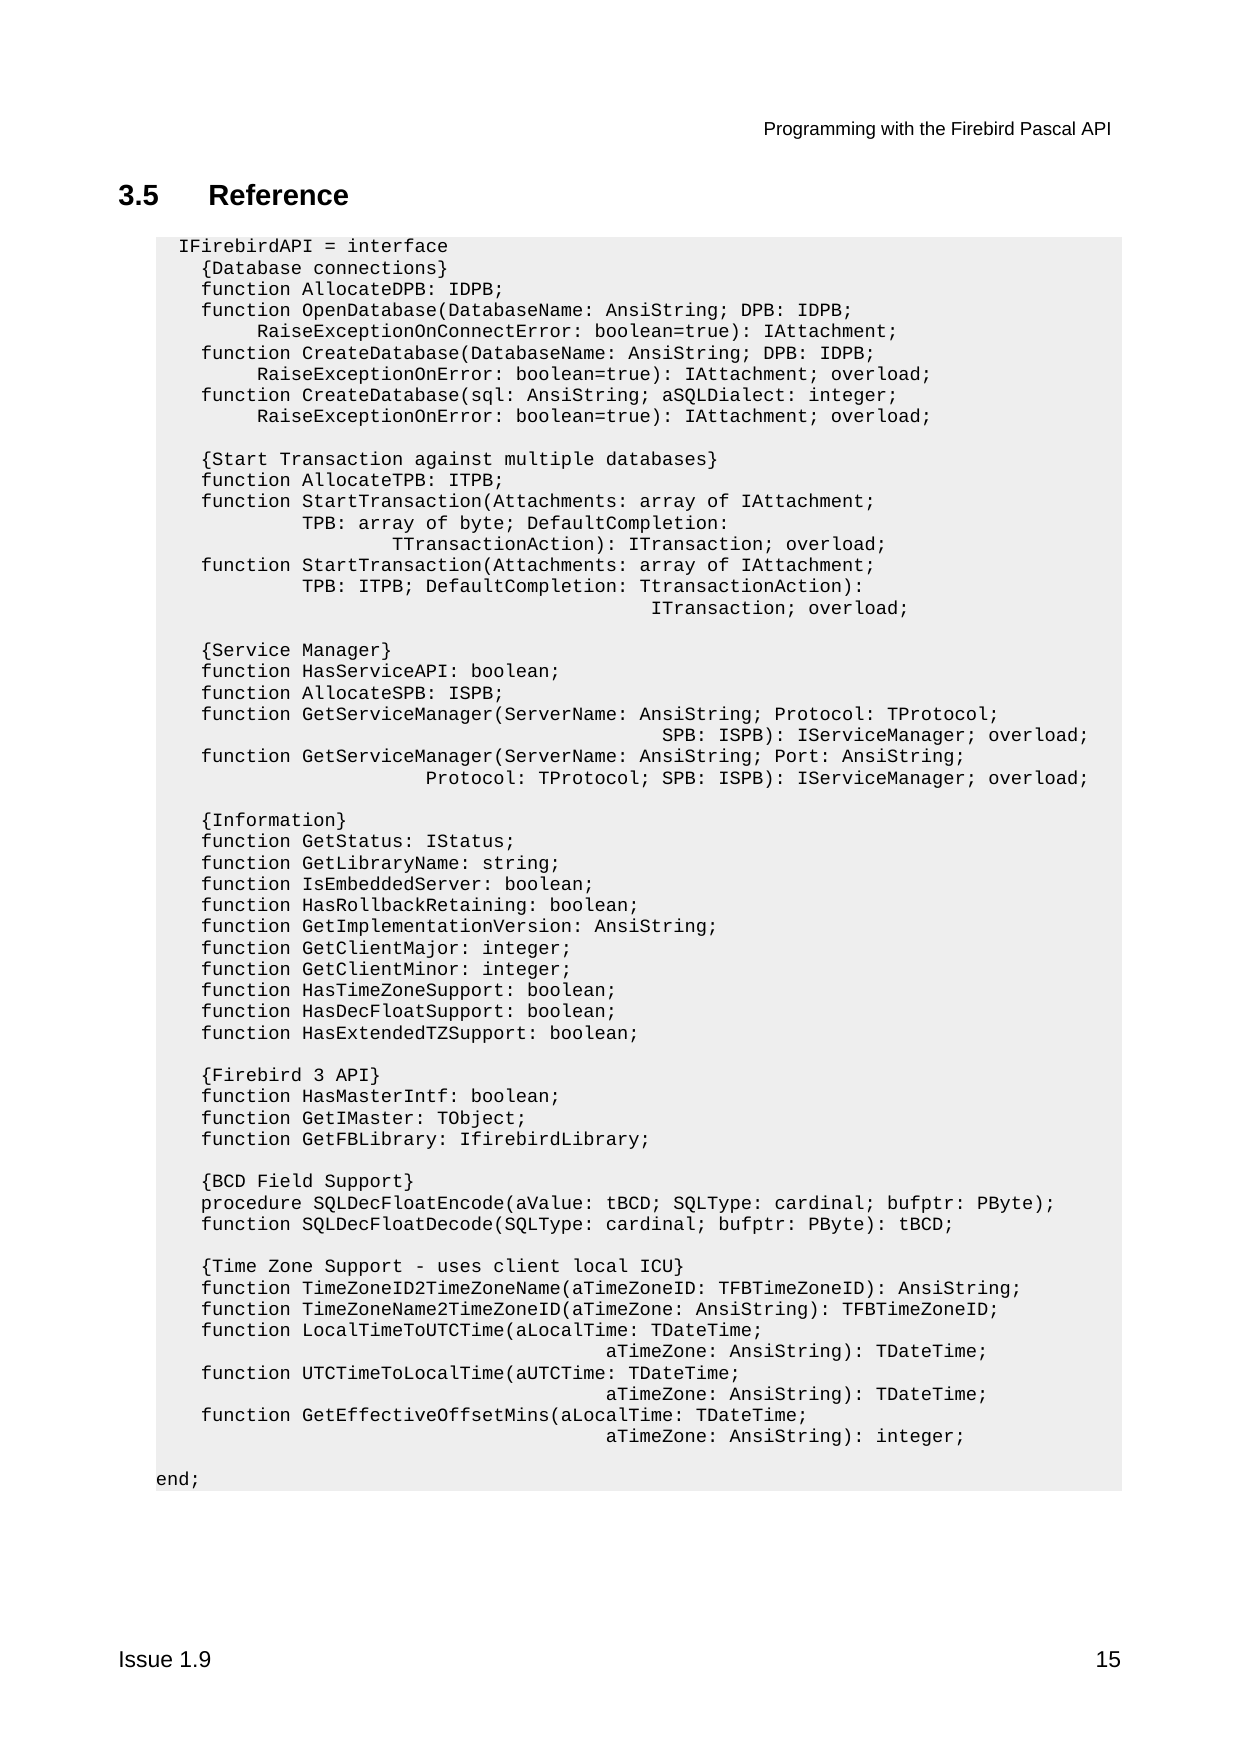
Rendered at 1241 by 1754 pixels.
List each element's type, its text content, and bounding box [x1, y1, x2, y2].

text function AllocateTPB: ITPB; [156, 471, 1122, 492]
text function SQLDecFloatDecode(SQLType: cardinal; bufptr: PByte): tBCD; [156, 1215, 1122, 1236]
text end; [156, 1470, 1122, 1491]
text TPB: ITPB; DefaultCompletion: TtransactionAction): [156, 577, 1122, 598]
text function HasServiceAPI: boolean; [156, 662, 1122, 683]
text {BCD Field Support} [156, 1172, 1122, 1193]
text function GetServiceManager(ServerName: AnsiString; Port: AnsiString; [156, 747, 1122, 768]
text function GetImplementationVersion: AnsiString; [156, 917, 1122, 938]
text function GetEffectiveOffsetMins(aLocalTime: TDateTime; [156, 1406, 1122, 1427]
text function HasDecFloatSupport: boolean; [156, 1002, 1122, 1023]
subtitle Reference [118, 178, 1122, 212]
text RaiseExceptionOnError: boolean=true): IAttachment; overload; [156, 407, 1122, 428]
text function HasExtendedTZSupport: boolean; [156, 1023, 1122, 1045]
text function TimeZoneID2TimeZoneName(aTimeZoneID: TFBTimeZoneID): AnsiString; [156, 1278, 1122, 1300]
text aTimeZone: AnsiString): integer; [156, 1427, 1122, 1448]
text function GetLibraryName: string; [156, 853, 1122, 875]
text {Information} [156, 811, 1122, 832]
text {Time Zone Support - uses client local ICU} [156, 1257, 1122, 1278]
text function GetFBLibrary: IfirebirdLibrary; [156, 1130, 1122, 1151]
text IFirebirdAPI = interface [156, 237, 1122, 258]
text RaiseExceptionOnConnectError: boolean=true): IAttachment; [156, 322, 1122, 343]
text function GetClientMinor: integer; [156, 960, 1122, 981]
text function GetIMaster: TObject; [156, 1108, 1122, 1130]
text function StartTransaction(Attachments: array of IAttachment; [156, 492, 1122, 513]
text function LocalTimeToUTCTime(aLocalTime: TDateTime; [156, 1321, 1122, 1342]
text function AllocateSPB: ISPB; [156, 683, 1122, 705]
text {Firebird 3 API} [156, 1066, 1122, 1087]
text function UTCTimeToLocalTime(aUTCTime: TDateTime; [156, 1363, 1122, 1385]
text SPB: ISPB): IServiceManager; overload; [156, 726, 1122, 747]
text function TimeZoneName2TimeZoneID(aTimeZone: AnsiString): TFBTimeZoneID; [156, 1300, 1122, 1321]
text function IsEmbeddedServer: boolean; [156, 875, 1122, 896]
text function HasTimeZoneSupport: boolean; [156, 981, 1122, 1002]
text RaiseExceptionOnError: boolean=true): IAttachment; overload; [156, 365, 1122, 386]
text function CreateDatabase(sql: AnsiString; aSQLDialect: integer; [156, 386, 1122, 407]
text function HasRollbackRetaining: boolean; [156, 896, 1122, 917]
text aTimeZone: AnsiString): TDateTime; [156, 1342, 1122, 1363]
text function GetStatus: IStatus; [156, 832, 1122, 853]
text function HasMasterIntf: boolean; [156, 1087, 1122, 1108]
text TTransactionAction): ITransaction; overload; [156, 535, 1122, 556]
text procedure SQLDecFloatEncode(aValue: tBCD; SQLType: cardinal; bufptr: PByte); [156, 1193, 1122, 1215]
text function CreateDatabase(DatabaseName: AnsiString; DPB: IDPB; [156, 343, 1122, 365]
text ITransaction; overload; [156, 598, 1122, 620]
text TPB: array of byte; DefaultCompletion: [156, 513, 1122, 535]
text aTimeZone: AnsiString): TDateTime; [156, 1385, 1122, 1406]
text Protocol: TProtocol; SPB: ISPB): IServiceManager; overload; [156, 768, 1122, 790]
text {Start Transaction against multiple databases} [156, 450, 1122, 471]
text {Service Manager} [156, 641, 1122, 662]
text function AllocateDPB: IDPB; [156, 280, 1122, 301]
text function GetClientMajor: integer; [156, 938, 1122, 960]
text {Database connections} [156, 258, 1122, 280]
text function OpenDatabase(DatabaseName: AnsiString; DPB: IDPB; [156, 301, 1122, 322]
text function StartTransaction(Attachments: array of IAttachment; [156, 556, 1122, 577]
text function GetServiceManager(ServerName: AnsiString; Protocol: TProtocol; [156, 705, 1122, 726]
